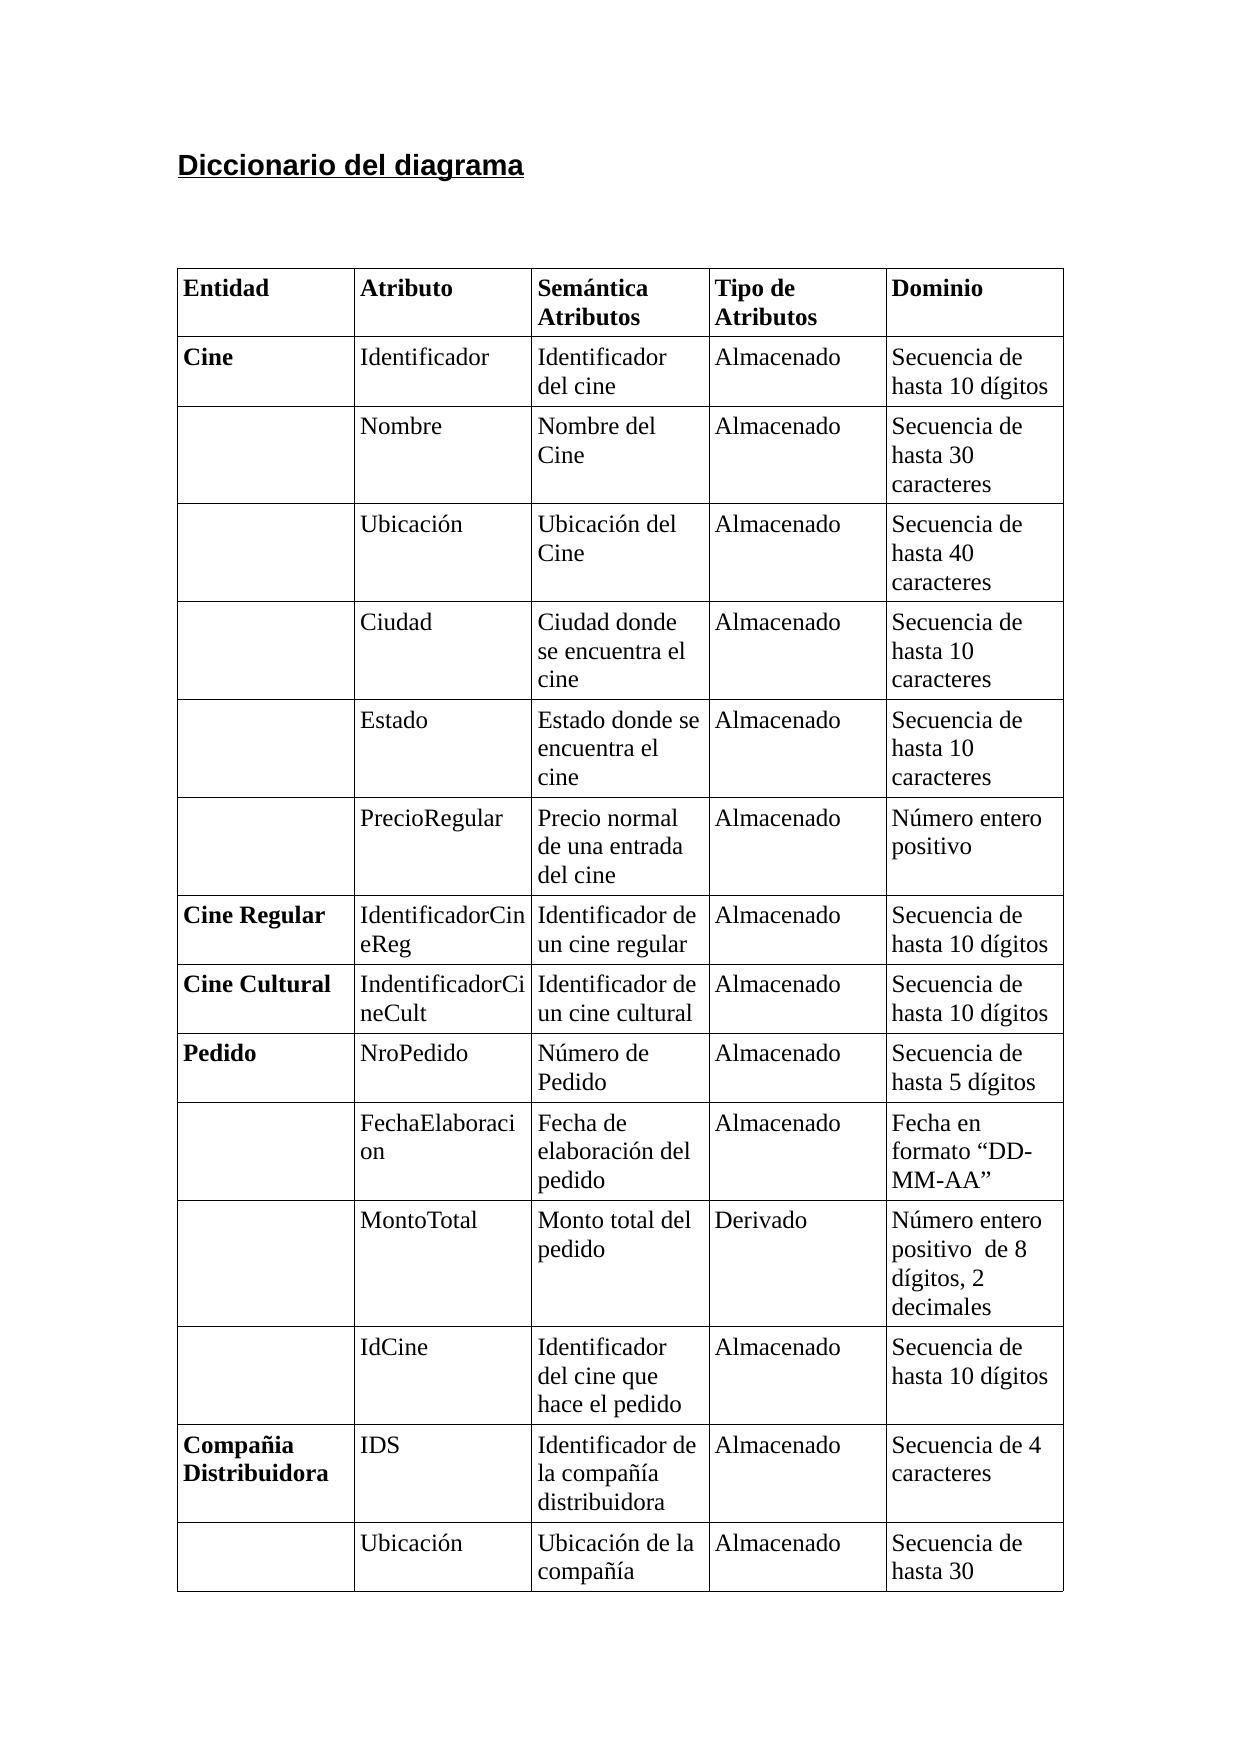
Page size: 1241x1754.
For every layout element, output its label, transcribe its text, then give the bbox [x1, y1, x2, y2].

table_header Semántica Atributos [532, 269, 709, 336]
table_cell Almacenado [710, 1103, 886, 1199]
table_cell Secuencia de hasta 40 caracteres [887, 504, 1063, 601]
table_cell Nombre del Cine [532, 407, 709, 503]
table_cell Ciudad [355, 602, 531, 699]
table_cell MontoTotal [355, 1201, 531, 1326]
table_cell Identificador de un cine cultural [532, 965, 709, 1033]
table_cell [178, 407, 354, 503]
table_cell Secuencia de hasta 10 dígitos [887, 896, 1063, 964]
table_cell Fecha de elaboración del pedido [532, 1103, 709, 1199]
table_cell Secuencia de hasta 10 dígitos [887, 337, 1063, 406]
table_cell Almacenado [710, 407, 886, 503]
table_cell Secuencia de 4 caracteres [887, 1425, 1063, 1522]
table_cell Ubicación [355, 504, 531, 601]
table_cell Número entero positivo [887, 798, 1063, 894]
table_cell IDS [355, 1425, 531, 1522]
table_cell Compañia Distribuidora [178, 1425, 354, 1522]
table_cell [178, 602, 354, 699]
table_cell [178, 798, 354, 894]
table_cell Cine Regular [178, 896, 354, 964]
table_cell Ubicación del Cine [532, 504, 709, 601]
table_cell [178, 1103, 354, 1199]
table_cell Almacenado [710, 798, 886, 894]
table_header Atributo [355, 269, 531, 336]
table_cell Almacenado [710, 896, 886, 964]
table_cell Almacenado [710, 1523, 886, 1591]
table_cell FechaElaboracion [355, 1103, 531, 1199]
table_cell Almacenado [710, 1034, 886, 1102]
table_cell Cine Cultural [178, 965, 354, 1033]
table_header Entidad [178, 269, 354, 336]
table_cell [178, 1523, 354, 1591]
table_cell Secuencia de hasta 30 [887, 1523, 1063, 1591]
table_cell Identificador de un cine regular [532, 896, 709, 964]
table_cell Almacenado [710, 602, 886, 699]
table_cell Pedido [178, 1034, 354, 1102]
table_cell Secuencia de hasta 10 caracteres [887, 700, 1063, 797]
table_cell Secuencia de hasta 10 caracteres [887, 602, 1063, 699]
table_cell Identificador [355, 337, 531, 406]
table_cell Identificador del cine que hace el pedido [532, 1327, 709, 1424]
table_cell Secuencia de hasta 5 dígitos [887, 1034, 1063, 1102]
table_cell Secuencia de hasta 10 dígitos [887, 1327, 1063, 1424]
table_header Dominio [887, 269, 1063, 336]
table_cell [178, 700, 354, 797]
table_cell Número de Pedido [532, 1034, 709, 1102]
table_cell IndentificadorCineCult [355, 965, 531, 1033]
table_cell Almacenado [710, 504, 886, 601]
table_cell Identificador de la compañía distribuidora [532, 1425, 709, 1522]
table_cell Almacenado [710, 1425, 886, 1522]
table_cell Fecha en formato “DD-MM-AA” [887, 1103, 1063, 1199]
table_header Tipo de Atributos [710, 269, 886, 336]
table_cell Ubicación de la compañía [532, 1523, 709, 1591]
table_cell PrecioRegular [355, 798, 531, 894]
table_cell Secuencia de hasta 30 caracteres [887, 407, 1063, 503]
table_cell Almacenado [710, 337, 886, 406]
table_cell Almacenado [710, 700, 886, 797]
table_cell Nombre [355, 407, 531, 503]
table_cell Almacenado [710, 965, 886, 1033]
table_cell Cine [178, 337, 354, 406]
table_cell Ubicación [355, 1523, 531, 1591]
table_cell Derivado [710, 1201, 886, 1326]
table_cell Monto total del pedido [532, 1201, 709, 1326]
table_cell IdentificadorCineReg [355, 896, 531, 964]
table_cell [178, 1201, 354, 1326]
table_cell Identificador del cine [532, 337, 709, 406]
text Diccionario del diagrama [177, 148, 1063, 181]
table_cell Secuencia de hasta 10 dígitos [887, 965, 1063, 1033]
table_cell IdCine [355, 1327, 531, 1424]
table_cell Precio normal de una entrada del cine [532, 798, 709, 894]
table_cell NroPedido [355, 1034, 531, 1102]
table_cell Estado [355, 700, 531, 797]
table_cell Número entero positivo de 8 dígitos, 2 decimales [887, 1201, 1063, 1326]
table_cell Almacenado [710, 1327, 886, 1424]
table_cell [178, 1327, 354, 1424]
table_cell Ciudad donde se encuentra el cine [532, 602, 709, 699]
table_cell [178, 504, 354, 601]
table_cell Estado donde se encuentra el cine [532, 700, 709, 797]
